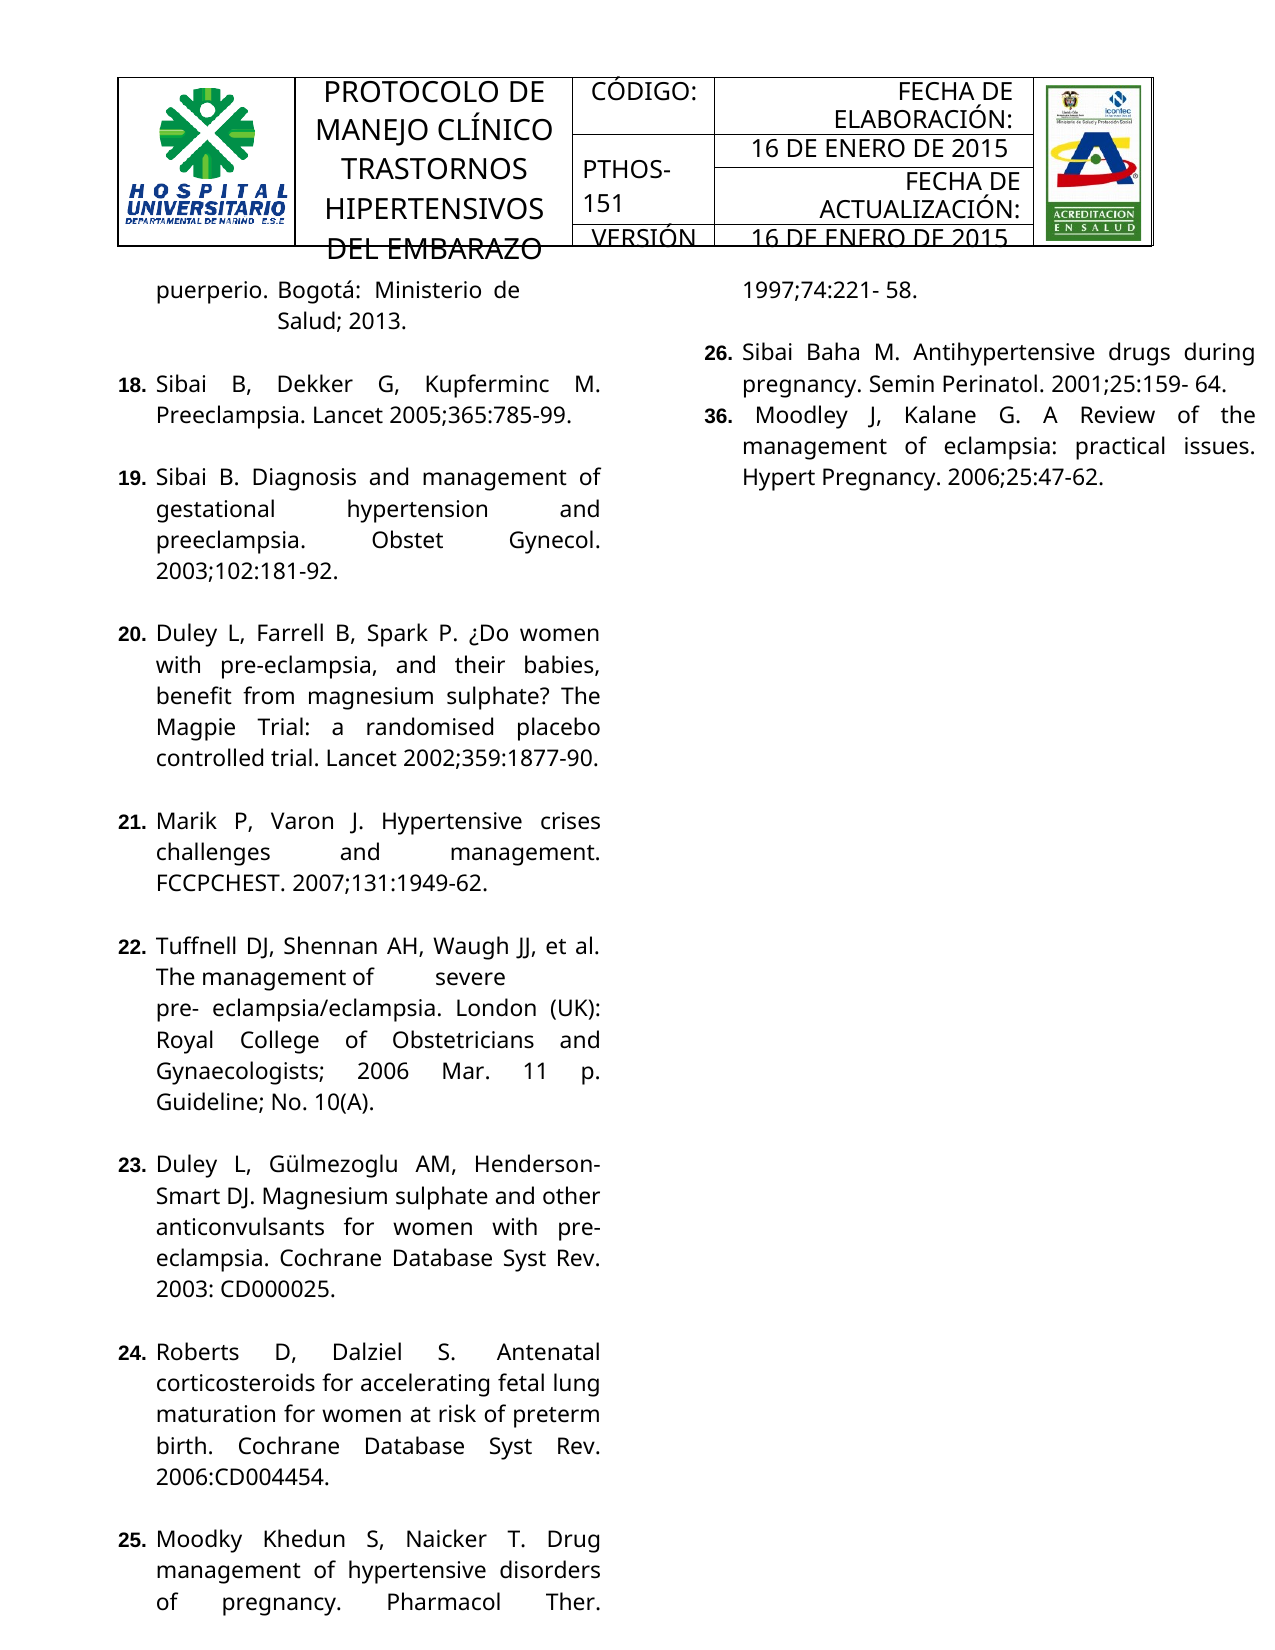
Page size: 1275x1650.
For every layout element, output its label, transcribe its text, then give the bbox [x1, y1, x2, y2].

list 1997;74:221- 58. [704, 274, 1256, 305]
text puerperio. Bogotá: Ministerio de Salud; 2013. [156, 274, 601, 336]
list Moodky Khedun S, Naicker T. Drug management of hypertensive disorders of pregnancy. Pharmacol Ther. [118, 1523, 601, 1617]
list Sibai B, Dekker G, Kupferminc M. Preeclampsia. Lancet 2005;365:785-99. [118, 368, 601, 430]
list Duley L, Farrell B, Spark P. ¿Do women with pre-eclampsia, and their babies, benefit from magnesium sulphate? The Magpie Trial: a randomised placebo controlled trial. Lancet 2002;359:1877-90. [118, 617, 601, 773]
list Duley L, Gülmezoglu AM, Henderson-Smart DJ. Magnesium sulphate and other anticonvulsants for women with pre- eclampsia. Cochrane Database Syst Rev. 2003: CD000025. [118, 1148, 601, 1304]
picture [1045, 85, 1142, 241]
list Sibai Baha M. Antihypertensive drugs during pregnancy. Semin Perinatol. 2001;25:159- 64. [704, 336, 1256, 399]
text 36. Moodley J, Kalane G. A Review of the management of eclampsia: practical issues. Hypert Pregnancy. 2006;25:47-62. [704, 399, 1256, 493]
list Tuffnell DJ, Shennan AH, Waugh JJ, et al. The management of severe pre- eclampsia/eclampsia. London (UK): Royal College of Obstetricians and Gynaecologists; 2006 Mar. 11 p. Guideline; No. 10(A). [118, 930, 601, 1117]
list Marik P, Varon J. Hypertensive crises challenges and management. FCCPCHEST. 2007;131:1949-62. [118, 805, 601, 899]
list Roberts D, Dalziel S. Antenatal corticosteroids for accelerating fetal lung maturation for women at risk of preterm birth. Cochrane Database Syst Rev. 2006:CD004454. [118, 1336, 601, 1492]
list Sibai B. Diagnosis and management of gestational hypertension and preeclampsia. Obstet Gynecol. 2003;102:181-92. [118, 461, 601, 586]
picture [125, 88, 288, 224]
